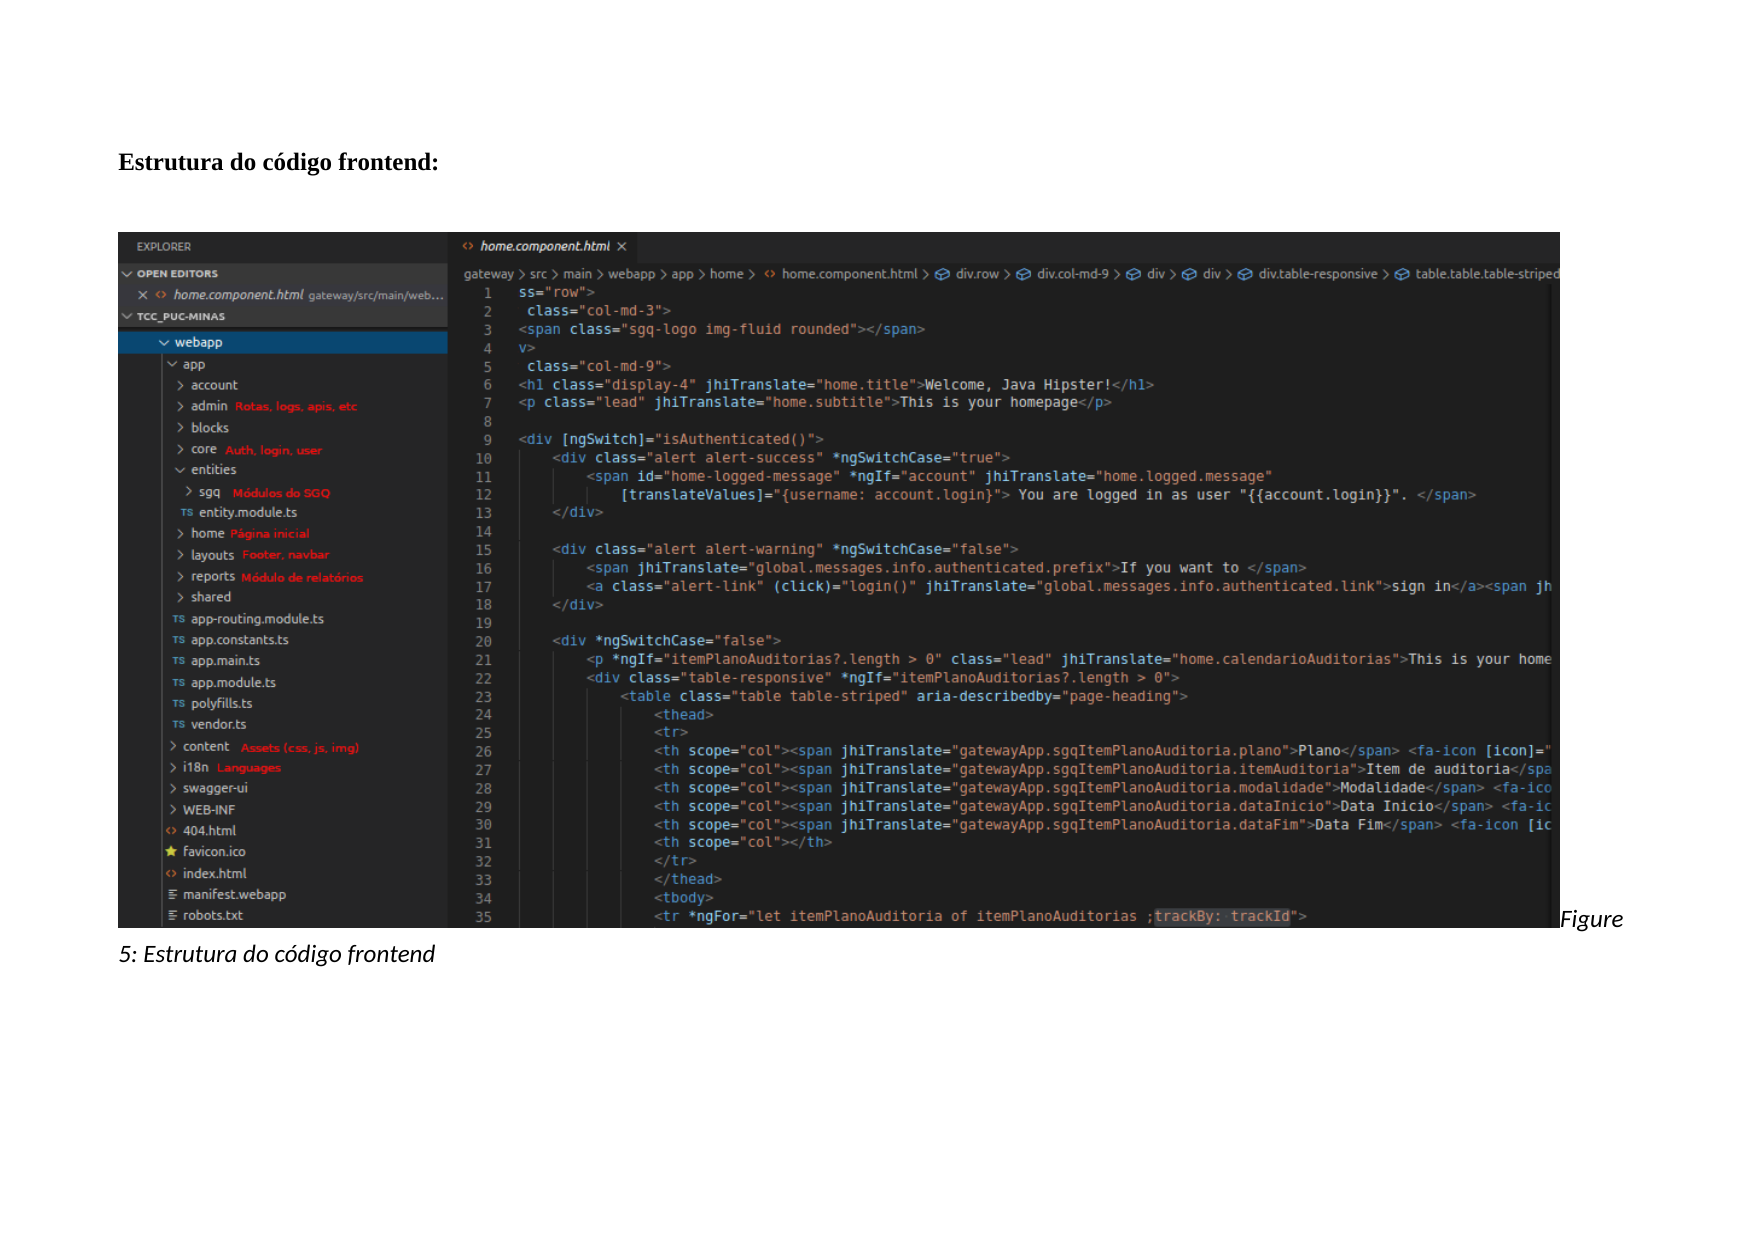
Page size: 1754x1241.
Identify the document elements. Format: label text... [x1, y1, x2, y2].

picture [118, 232, 1560, 928]
text Estrutura do código frontend: [118, 147, 1636, 176]
text Figure 5: Estrutura do código frontend [118, 232, 1636, 969]
